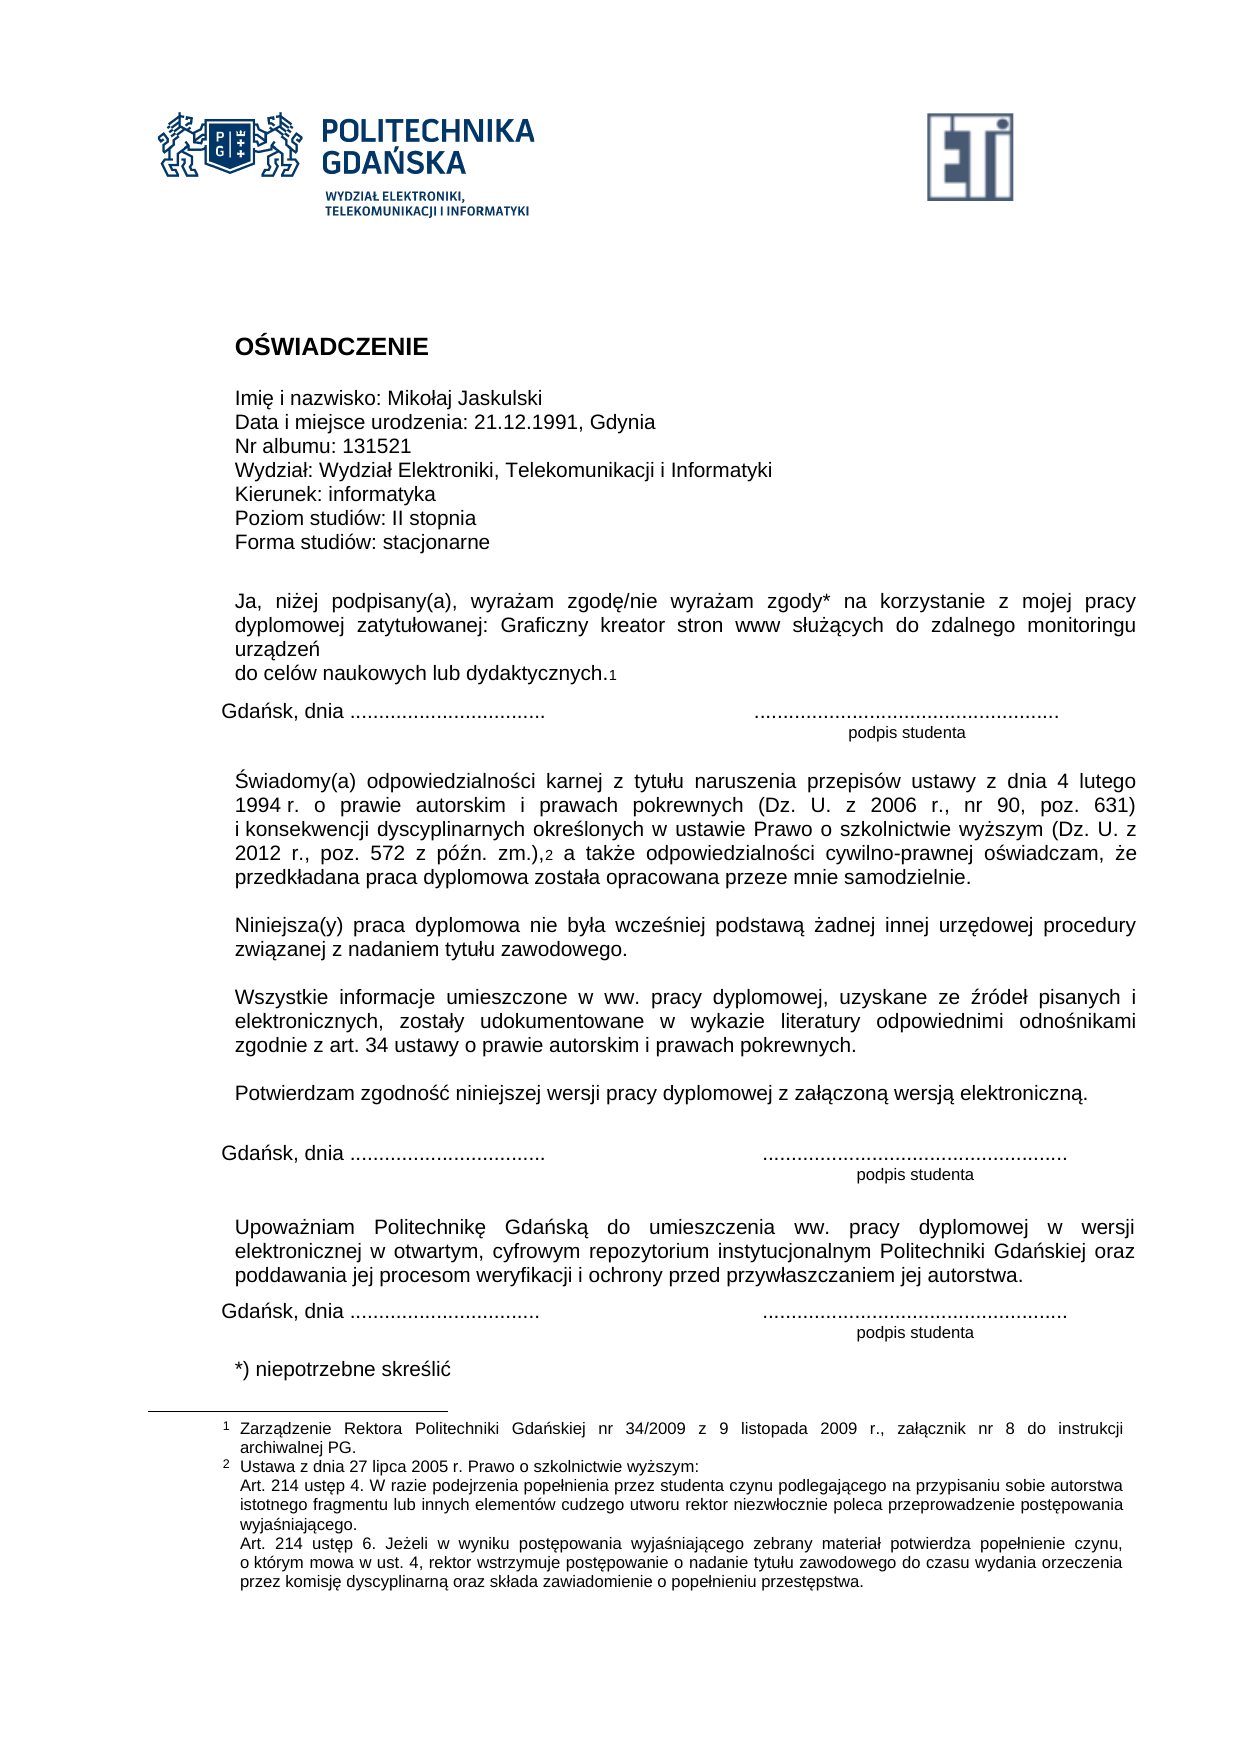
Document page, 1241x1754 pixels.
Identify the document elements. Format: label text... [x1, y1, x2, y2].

table_header Imię i nazwisko: Mikołaj Jaskulski Data i miejsce urodzenia: 21.12.1991, Gdynia Nr albumu: 131521 Wydział: Wydział Elektroniki, Telekomunikacji i Informatyki Kierunek: informatyka Poziom studiów: II stopnia Forma studiów: stacjonarne [235, 386, 1136, 556]
table_header ..................................................... podpis studenta [694, 699, 1119, 754]
table_cell [223, 1476, 240, 1533]
table_cell [148, 1342, 234, 1381]
table_cell [148, 1381, 1136, 1412]
table_header [545, 112, 805, 265]
table_header Świadomy(a) odpowiedzialności karnej z tytułu naruszenia przepisów ustawy z dnia 4 lutego 1994 r. o prawie autorskim i prawach pokrewnych (Dz. U. z 2006 r., nr 90, poz. 631) i konsekwencji dyscyplinarnych określonych w ustawie Prawo o szkolnictwie wyższym (Dz. U. z 2012 r., poz. 572 z późn. zm.),2 a także odpowiedzialności cywilno-prawnej oświadczam, że przedkładana praca dyplomowa została opracowana przeze mnie samodzielnie. Niniejsza(y) praca dyplomowa nie była wcześniej podstawą żadnej innej urzędowej procedury związanej z nadaniem tytułu zawodowego. Wszystkie informacje umieszczone w ww. pracy dyplomowej, uzyskane ze źródeł pisanych i elektronicznych, zostały udokumentowane w wykazie literatury odpowiednimi odnośnikami zgodnie z art. 34 ustawy o prawie autorskim i prawach pokrewnych. Potwierdzam zgodność niniejszej wersji pracy dyplomowej z załączoną wersją elektroniczną. [235, 769, 1136, 1128]
table_header Ustawa z dnia 27 lipca 2005 r. Prawo o szkolnictwie wyższym: [240, 1457, 1124, 1476]
table_cell [148, 754, 234, 1128]
table_header 1 [223, 1419, 240, 1433]
table_cell [148, 556, 234, 687]
table_cell [148, 1412, 1136, 1591]
table_header [223, 1433, 240, 1457]
table_header Gdańsk, dnia ................................. [221, 1299, 694, 1342]
picture [157, 112, 535, 218]
table_cell [148, 1286, 1136, 1342]
table_cell [148, 265, 234, 363]
table_cell [148, 1196, 234, 1286]
table_header Gdańsk, dnia .................................. [221, 699, 694, 754]
table_cell [1124, 1457, 1136, 1476]
table_cell [223, 1471, 240, 1476]
table_header [148, 1387, 448, 1411]
table_cell [235, 556, 1136, 589]
table_cell [148, 687, 1136, 754]
table_header [1124, 1419, 1136, 1457]
picture [926, 112, 1015, 201]
table_cell [223, 1534, 240, 1591]
table_header Zarządzenie Rektora Politechniki Gdańskiej nr 34/2009 z 9 listopada 2009 r., załącznik nr 8 do instrukcji archiwalnej PG. [240, 1419, 1124, 1457]
table_header *) niepotrzebne skreślić [235, 1357, 1136, 1381]
table_header [148, 112, 545, 265]
table_cell [235, 363, 1136, 386]
table_header [805, 112, 1136, 265]
table_cell [235, 1342, 1136, 1357]
table_header Art. 214 ustęp 6. Jeżeli w wyniku postępowania wyjaśniającego zebrany materiał potwierdza popełnienie czynu, o którym mowa w ust. 4, rektor wstrzymuje postępowanie o nadanie tytułu zawodowego do czasu wydania orzeczenia przez komisję dyscyplinarną oraz składa zawiadomienie o popełnieniu przestępstwa. [240, 1534, 1124, 1591]
table_header 2 [223, 1457, 240, 1471]
table_cell OŚWIADCZENIE [235, 265, 1136, 363]
table_header ..................................................... podpis studenta [695, 1141, 1136, 1196]
table_cell [1124, 1476, 1136, 1533]
table_cell [148, 1128, 1136, 1196]
table_cell [1124, 1534, 1136, 1591]
table_header Ja, niżej podpisany(a), wyrażam zgodę/nie wyrażam zgody* na korzystanie z mojej pracy dyplomowej zatytułowanej: Graficzny kreator stron www służących do zdalnego monitoringu urządzeń do celów naukowych lub dydaktycznych.1 [235, 589, 1136, 687]
table_cell [235, 754, 1136, 769]
table_cell [148, 363, 234, 556]
table_header Gdańsk, dnia .................................. [221, 1141, 694, 1196]
table_cell Upoważniam Politechnikę Gdańską do umieszczenia ww. pracy dyplomowej w wersji elektronicznej w otwartym, cyfrowym repozytorium instytucjonalnym Politechniki Gdańskiej oraz poddawania jej procesom weryfikacji i ochrony przed przywłaszczaniem jej autorstwa. [235, 1196, 1136, 1286]
table_header Art. 214 ustęp 4. W razie podejrzenia popełnienia przez studenta czynu podlegającego na przypisaniu sobie autorstwa istotnego fragmentu lub innych elementów cudzego utworu rektor niezwłocznie poleca przeprowadzenie postępowania wyjaśniającego. [240, 1476, 1124, 1533]
table_header ..................................................... podpis studenta [695, 1299, 1136, 1342]
